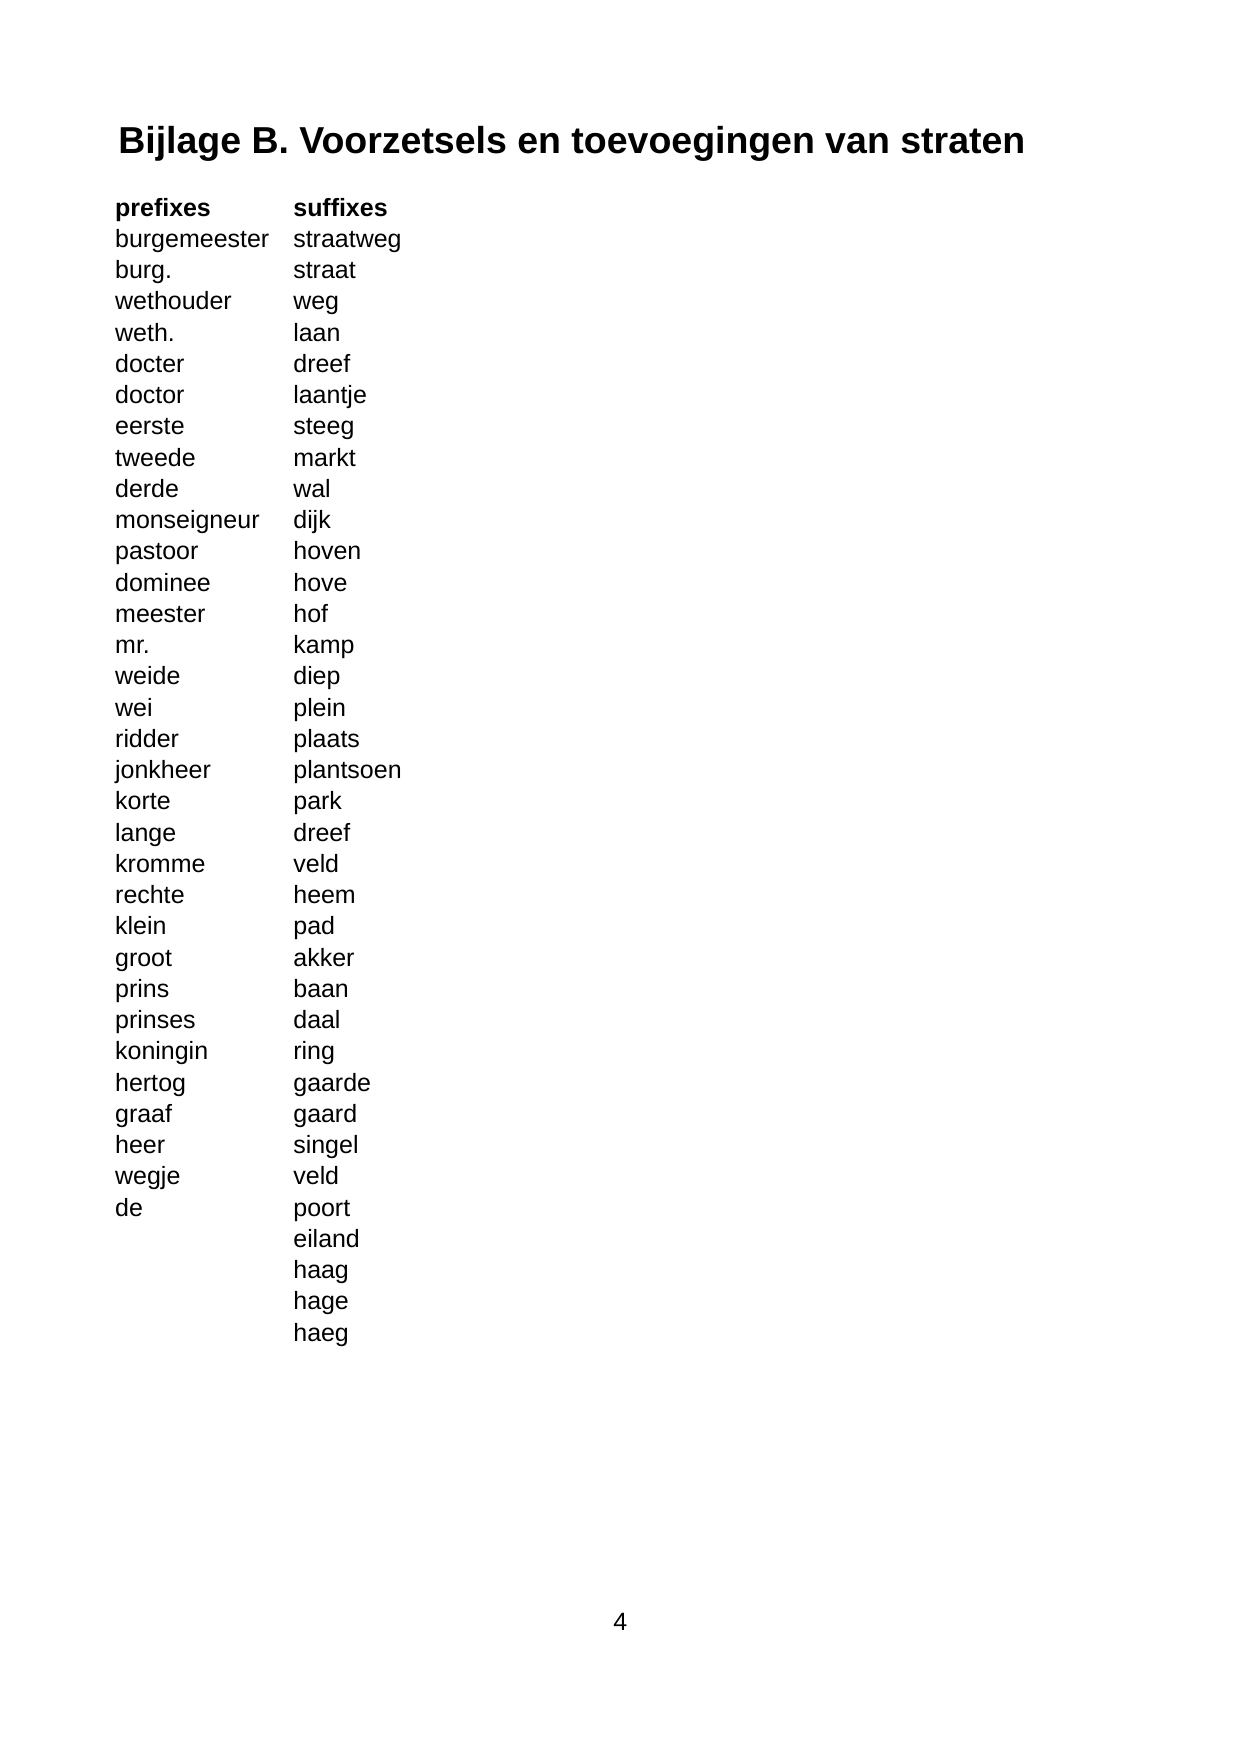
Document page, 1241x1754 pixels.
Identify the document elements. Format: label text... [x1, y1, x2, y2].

table_cell tweede [112, 440, 290, 471]
table_cell lange [112, 815, 290, 846]
table_cell gaard [290, 1096, 431, 1127]
table_cell ring [290, 1034, 431, 1065]
table_cell straat [290, 253, 431, 284]
table_cell laan [290, 315, 431, 346]
table_cell markt [290, 440, 431, 471]
table_cell laantje [290, 378, 431, 409]
table_cell dreef [290, 815, 431, 846]
table_cell kromme [112, 846, 290, 877]
table_cell hove [290, 565, 431, 596]
table_cell plantsoen [290, 753, 431, 784]
table_header prefixes [112, 190, 290, 221]
table_cell klein [112, 909, 290, 940]
table_cell hage [290, 1284, 431, 1315]
table_cell pad [290, 909, 431, 940]
table_cell hof [290, 596, 431, 627]
table_cell dijk [290, 503, 431, 534]
table_cell poort [290, 1190, 431, 1221]
table_cell haeg [290, 1315, 431, 1346]
table_cell prinses [112, 1003, 290, 1034]
table_cell wei [112, 690, 290, 721]
table_cell weide [112, 659, 290, 690]
table_cell eerste [112, 409, 290, 440]
table_cell [112, 1221, 290, 1252]
table_cell mr. [112, 628, 290, 659]
table_cell burg. [112, 253, 290, 284]
table_cell dominee [112, 565, 290, 596]
table_cell akker [290, 940, 431, 971]
table_cell derde [112, 471, 290, 502]
table_cell dreef [290, 346, 431, 377]
table_cell weth. [112, 315, 290, 346]
table_cell diep [290, 659, 431, 690]
table_cell doctor [112, 378, 290, 409]
table_cell de [112, 1190, 290, 1221]
table_cell wethouder [112, 284, 290, 315]
table_cell singel [290, 1128, 431, 1159]
table_cell kamp [290, 628, 431, 659]
table_cell koningin [112, 1034, 290, 1065]
table_cell [112, 1315, 290, 1346]
table_cell eiland [290, 1221, 431, 1252]
table_cell rechte [112, 878, 290, 909]
table_cell meester [112, 596, 290, 627]
table_cell heer [112, 1128, 290, 1159]
table_cell prins [112, 971, 290, 1002]
table_cell veld [290, 1159, 431, 1190]
table_cell hertog [112, 1065, 290, 1096]
table_cell gaarde [290, 1065, 431, 1096]
table_cell burgemeester [112, 221, 290, 252]
table_cell daal [290, 1003, 431, 1034]
table_cell haag [290, 1253, 431, 1284]
table_cell straatweg [290, 221, 431, 252]
table_cell heem [290, 878, 431, 909]
subtitle Bijlage B. Voorzetsels en toevoegingen van straten [118, 118, 1122, 161]
table_cell baan [290, 971, 431, 1002]
table_cell monseigneur [112, 503, 290, 534]
table_cell weg [290, 284, 431, 315]
table_cell steeg [290, 409, 431, 440]
table_cell plein [290, 690, 431, 721]
table_cell [112, 1284, 290, 1315]
table_cell veld [290, 846, 431, 877]
table_cell [112, 1253, 290, 1284]
table_cell wegje [112, 1159, 290, 1190]
table_cell wal [290, 471, 431, 502]
table_cell docter [112, 346, 290, 377]
table_cell hoven [290, 534, 431, 565]
table_cell groot [112, 940, 290, 971]
table_cell graaf [112, 1096, 290, 1127]
table_cell pastoor [112, 534, 290, 565]
table_cell jonkheer [112, 753, 290, 784]
table_cell plaats [290, 721, 431, 752]
table_cell park [290, 784, 431, 815]
table_cell korte [112, 784, 290, 815]
table_header suffixes [290, 190, 431, 221]
table_cell ridder [112, 721, 290, 752]
